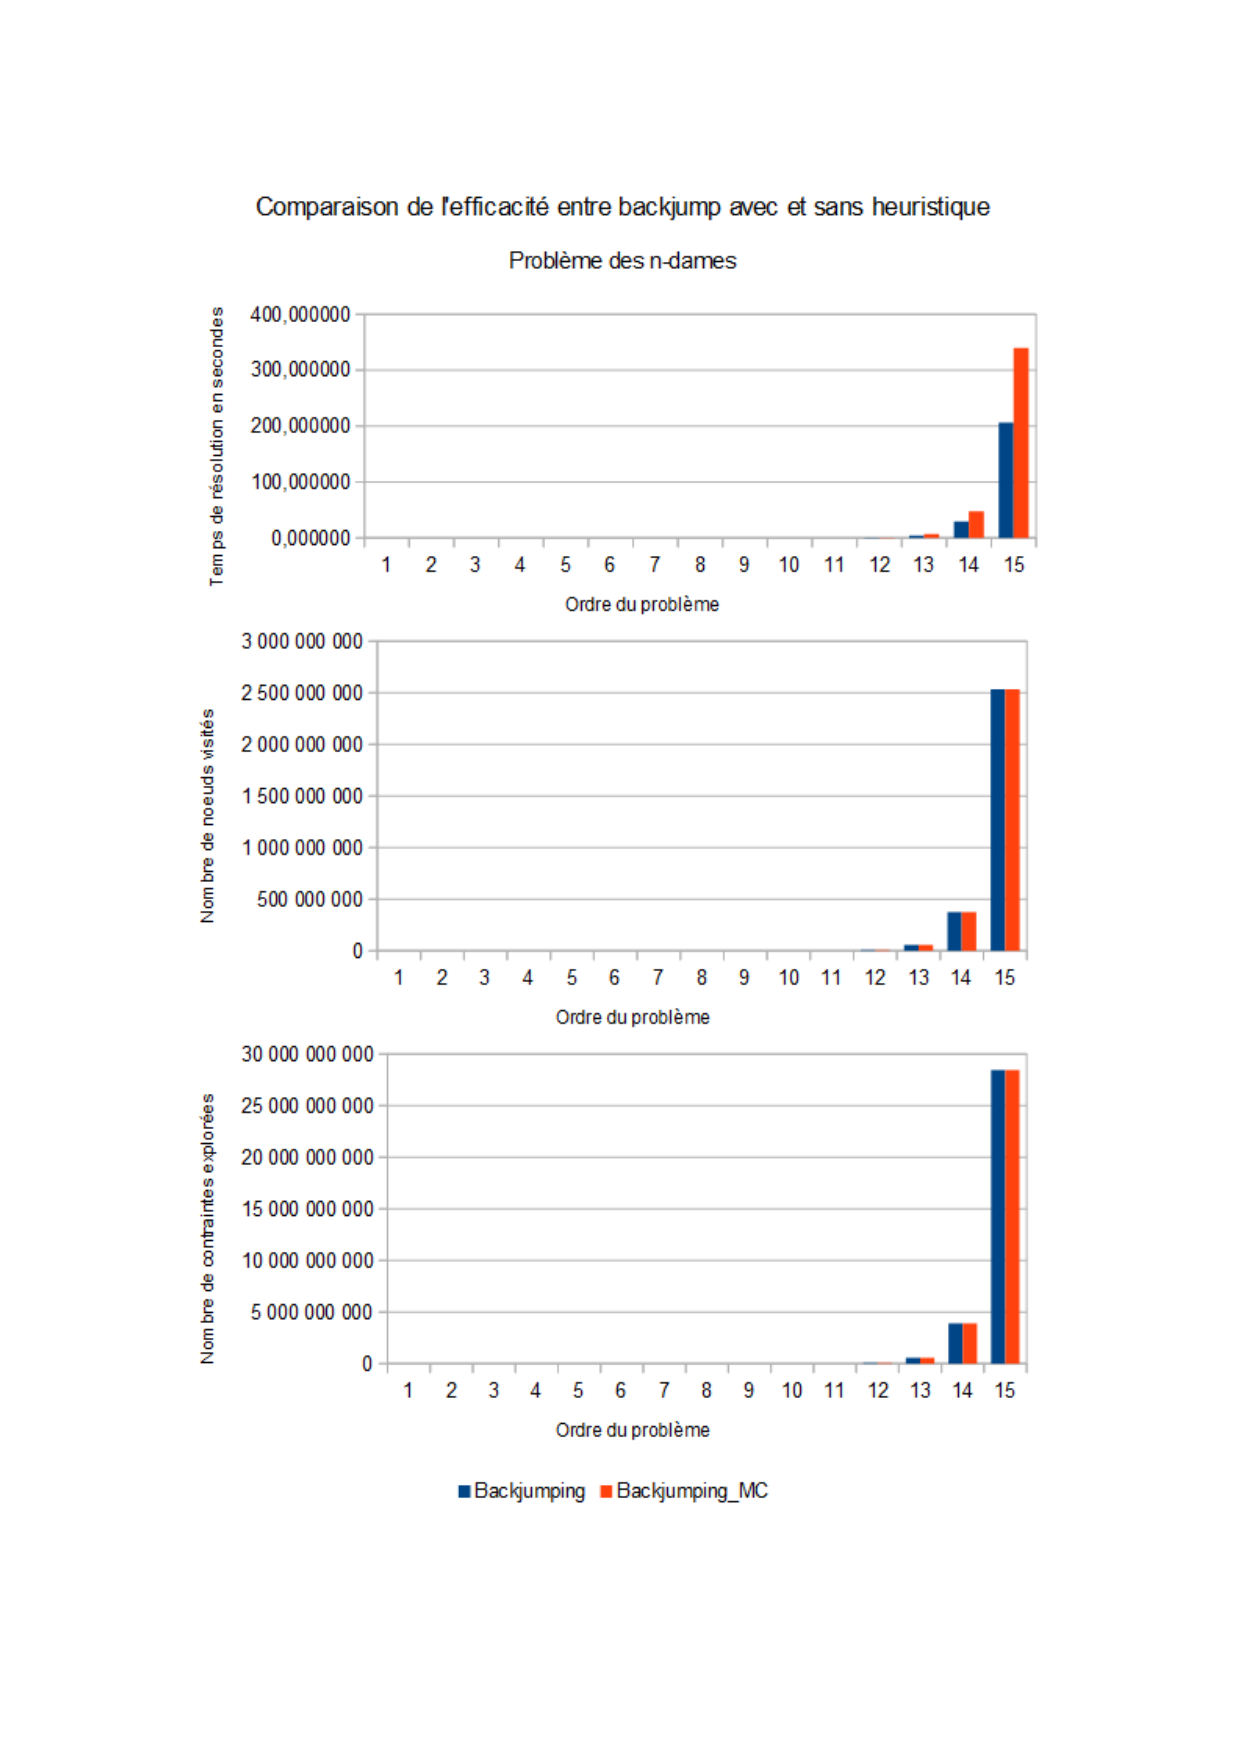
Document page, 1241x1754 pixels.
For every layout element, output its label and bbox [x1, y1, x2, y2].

picture [179, 175, 1044, 1509]
